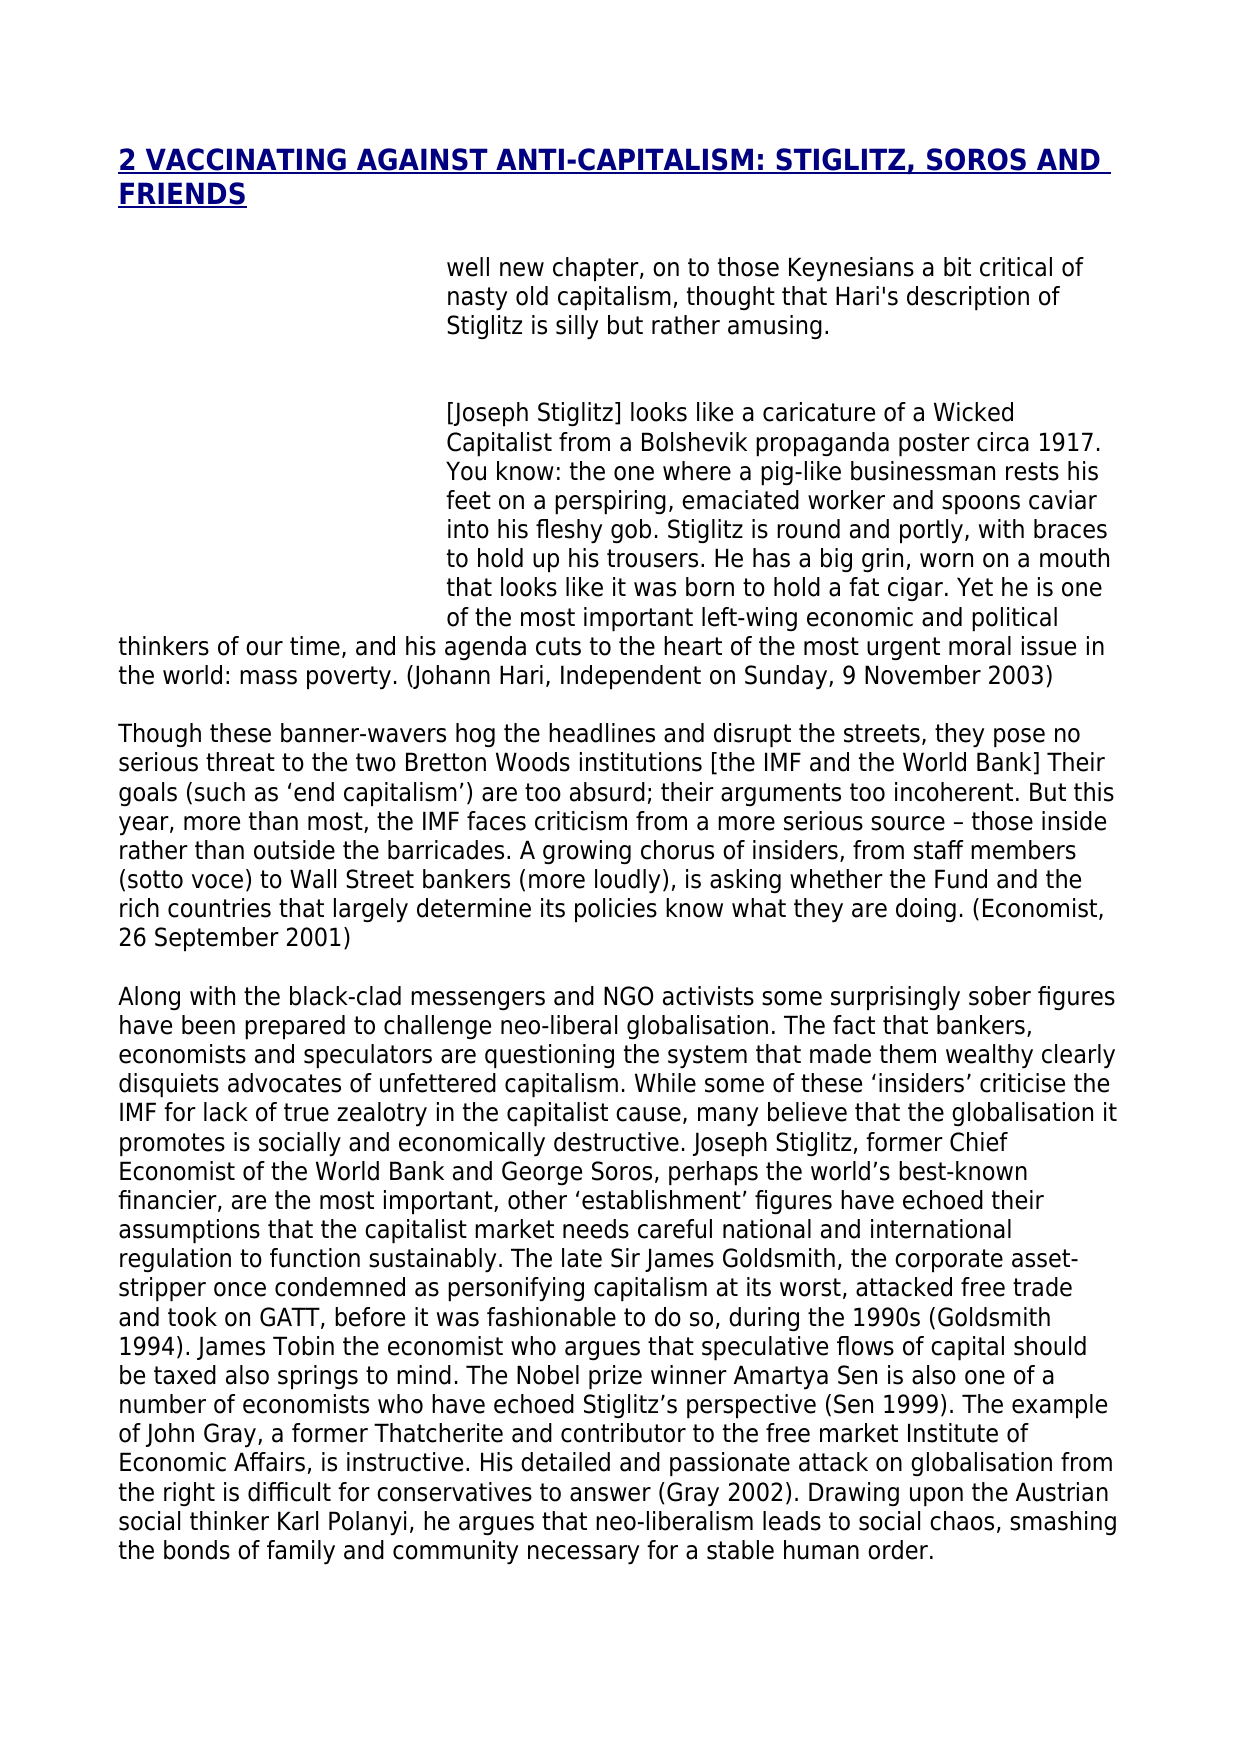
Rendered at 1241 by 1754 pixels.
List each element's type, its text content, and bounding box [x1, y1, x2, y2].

subtitle 2 VACCINATING AGAINST ANTI-CAPITALISM: STIGLITZ, SOROS AND FRIENDS [118, 143, 1122, 211]
text well new chapter, on to those Keynesians a bit critical of nasty old capitalism, thought that Hari's description of Stiglitz is silly but rather amusing. [Joseph Stiglitz] looks like a caricature of a Wicked Capitalist from a Bolshevik propaganda poster circa 1917. You know: the one where a pig-like businessman rests his feet on a perspiring, emaciated worker and spoons caviar into his fleshy gob. Stiglitz is round and portly, with braces to hold up his trousers. He has a big grin, worn on a mouth that looks like it was born to hold a fat cigar. Yet he is one of the most important left-wing economic and political thinkers of our time, and his agenda cuts to the heart of the most urgent moral issue in the world: mass poverty. (Johann Hari, Independent on Sunday, 9 November 2003) Though these banner-wavers hog the headlines and disrupt the streets, they pose no serious threat to the two Bretton Woods institutions [the IMF and the World Bank] Their goals (such as ‘end capitalism’) are too absurd; their arguments too incoherent. But this year, more than most, the IMF faces criticism from a more serious source – those inside rather than outside the barricades. A growing chorus of insiders, from staff members (sotto voce) to Wall Street bankers (more loudly), is asking whether the Fund and the rich countries that largely determine its policies know what they are doing. (Economist, 26 September 2001) Along with the black-clad messengers and NGO activists some surprisingly sober figures have been prepared to challenge neo-liberal globalisation. The fact that bankers, economists and speculators are questioning the system that made them wealthy clearly disquiets advocates of unfettered capitalism. While some of these ‘insiders’ criticise the IMF for lack of true zealotry in the capitalist cause, many believe that the globalisation it promotes is socially and economically destructive. Joseph Stiglitz, former Chief Economist of the World Bank and George Soros, perhaps the world’s best-known financier, are the most important, other ‘establishment’ figures have echoed their assumptions that the capitalist market needs careful national and international regulation to function sustainably. The late Sir James Goldsmith, the corporate asset-stripper once condemned as personifying capitalism at its worst, attacked free trade and took on GATT, before it was fashionable to do so, during the 1990s (Goldsmith 1994). James Tobin the economist who argues that speculative flows of capital should be taxed also springs to mind. The Nobel prize winner Amartya Sen is also one of a number of economists who have echoed Stiglitz’s perspective (Sen 1999). The example of John Gray, a former Thatcherite and contributor to the free market Institute of Economic Affairs, is instructive. His detailed and passionate attack on globalisation from the right is difficult for conservatives to answer (Gray 2002). Drawing upon the Austrian social thinker Karl Polanyi, he argues that neo-liberalism leads to social chaos, smashing the bonds of family and community necessary for a stable human order. [118, 223, 1122, 1594]
